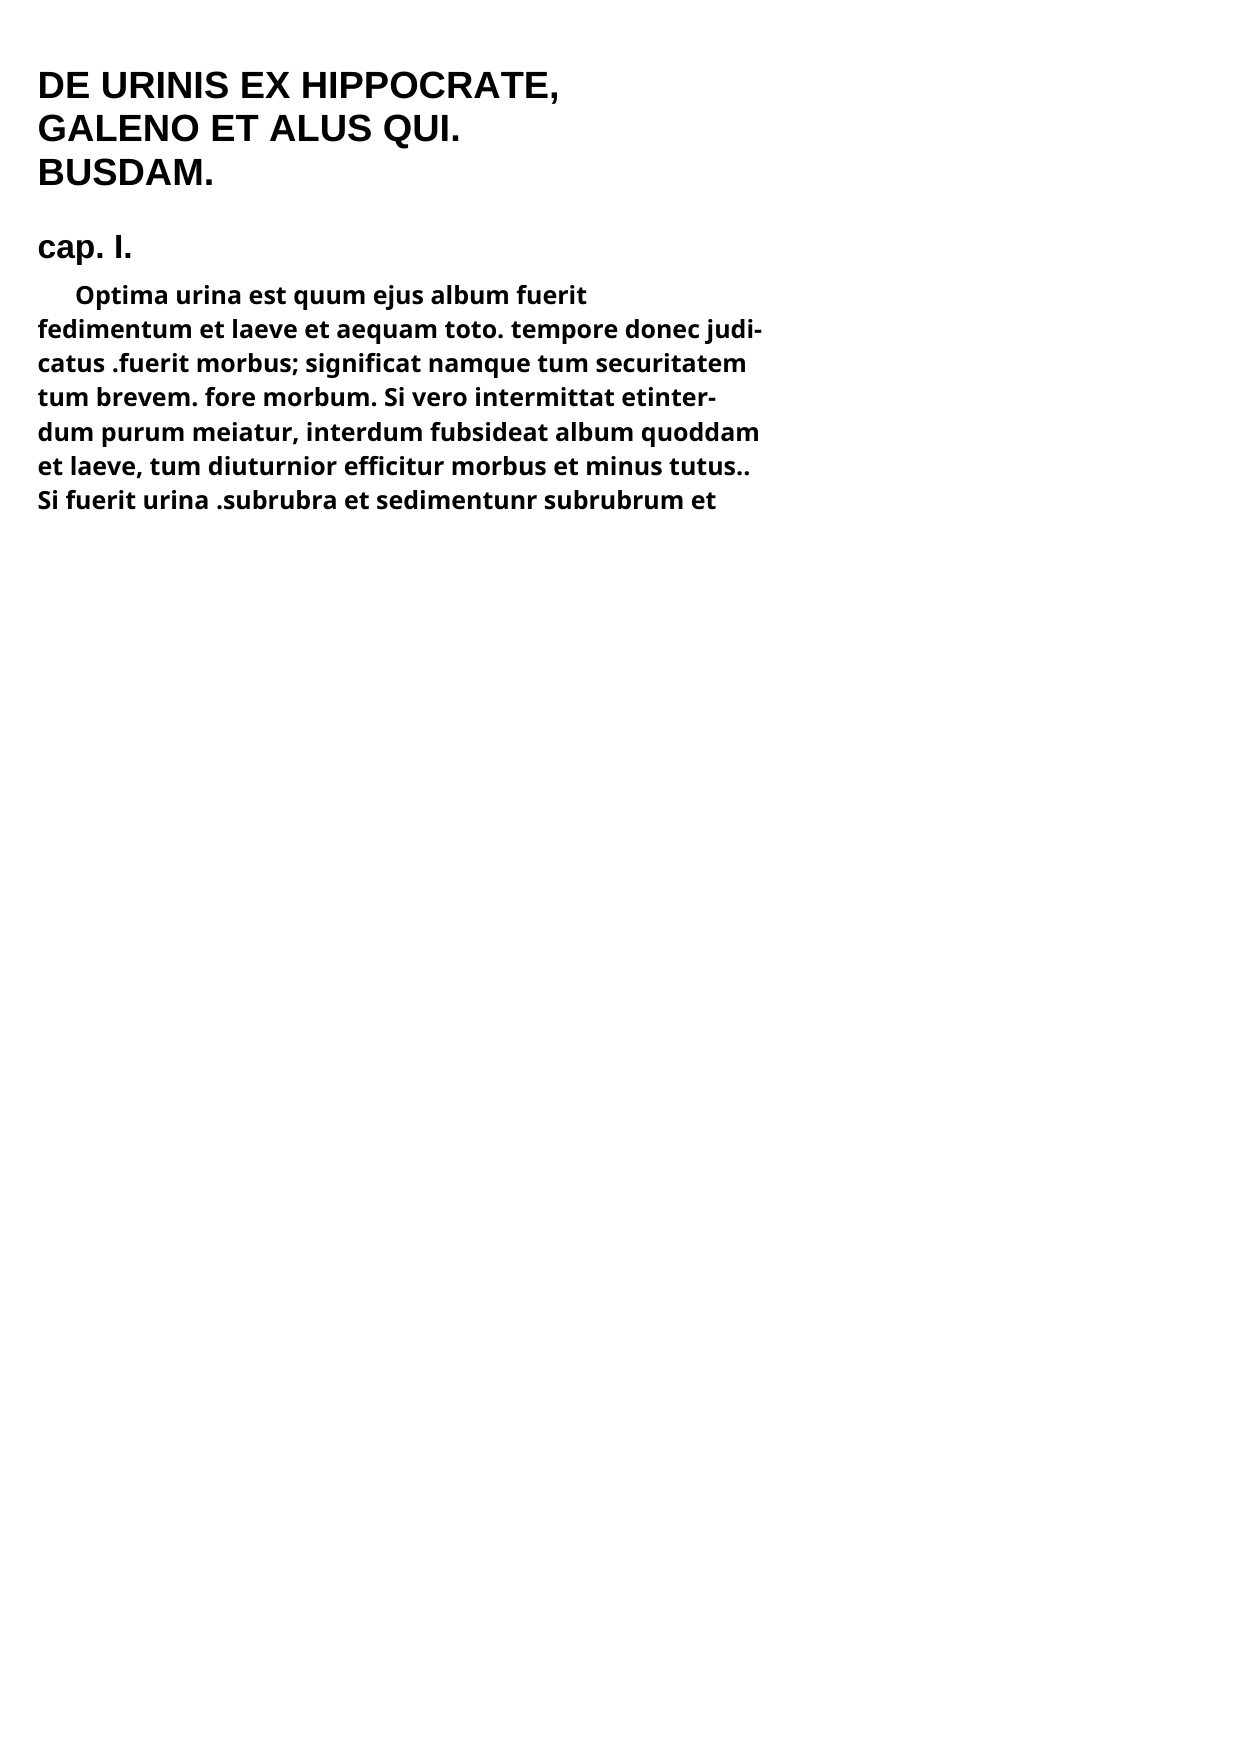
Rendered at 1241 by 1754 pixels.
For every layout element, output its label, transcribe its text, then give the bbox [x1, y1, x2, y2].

subtitle cap. I. [37, 227, 1203, 265]
text Optima urina est quum ejus album fuerit fedimentum et laeve et aequam toto. tempore donec judi- catus .fuerit morbus; significat namque tum securitatem tum brevem. fore morbum. Si vero intermittat etinter- dum purum meiatur, interdum fubsideat album quoddam et laeve, tum diuturnior efficitur morbus et minus tutus.. Si fuerit urina .subrubra et sedimentunr subrubrum et [37, 278, 1203, 516]
subtitle DE URINIS EX HIPPOCRATE, GALENO ET ALUS QUI. BUSDAM. [37, 62, 1203, 193]
